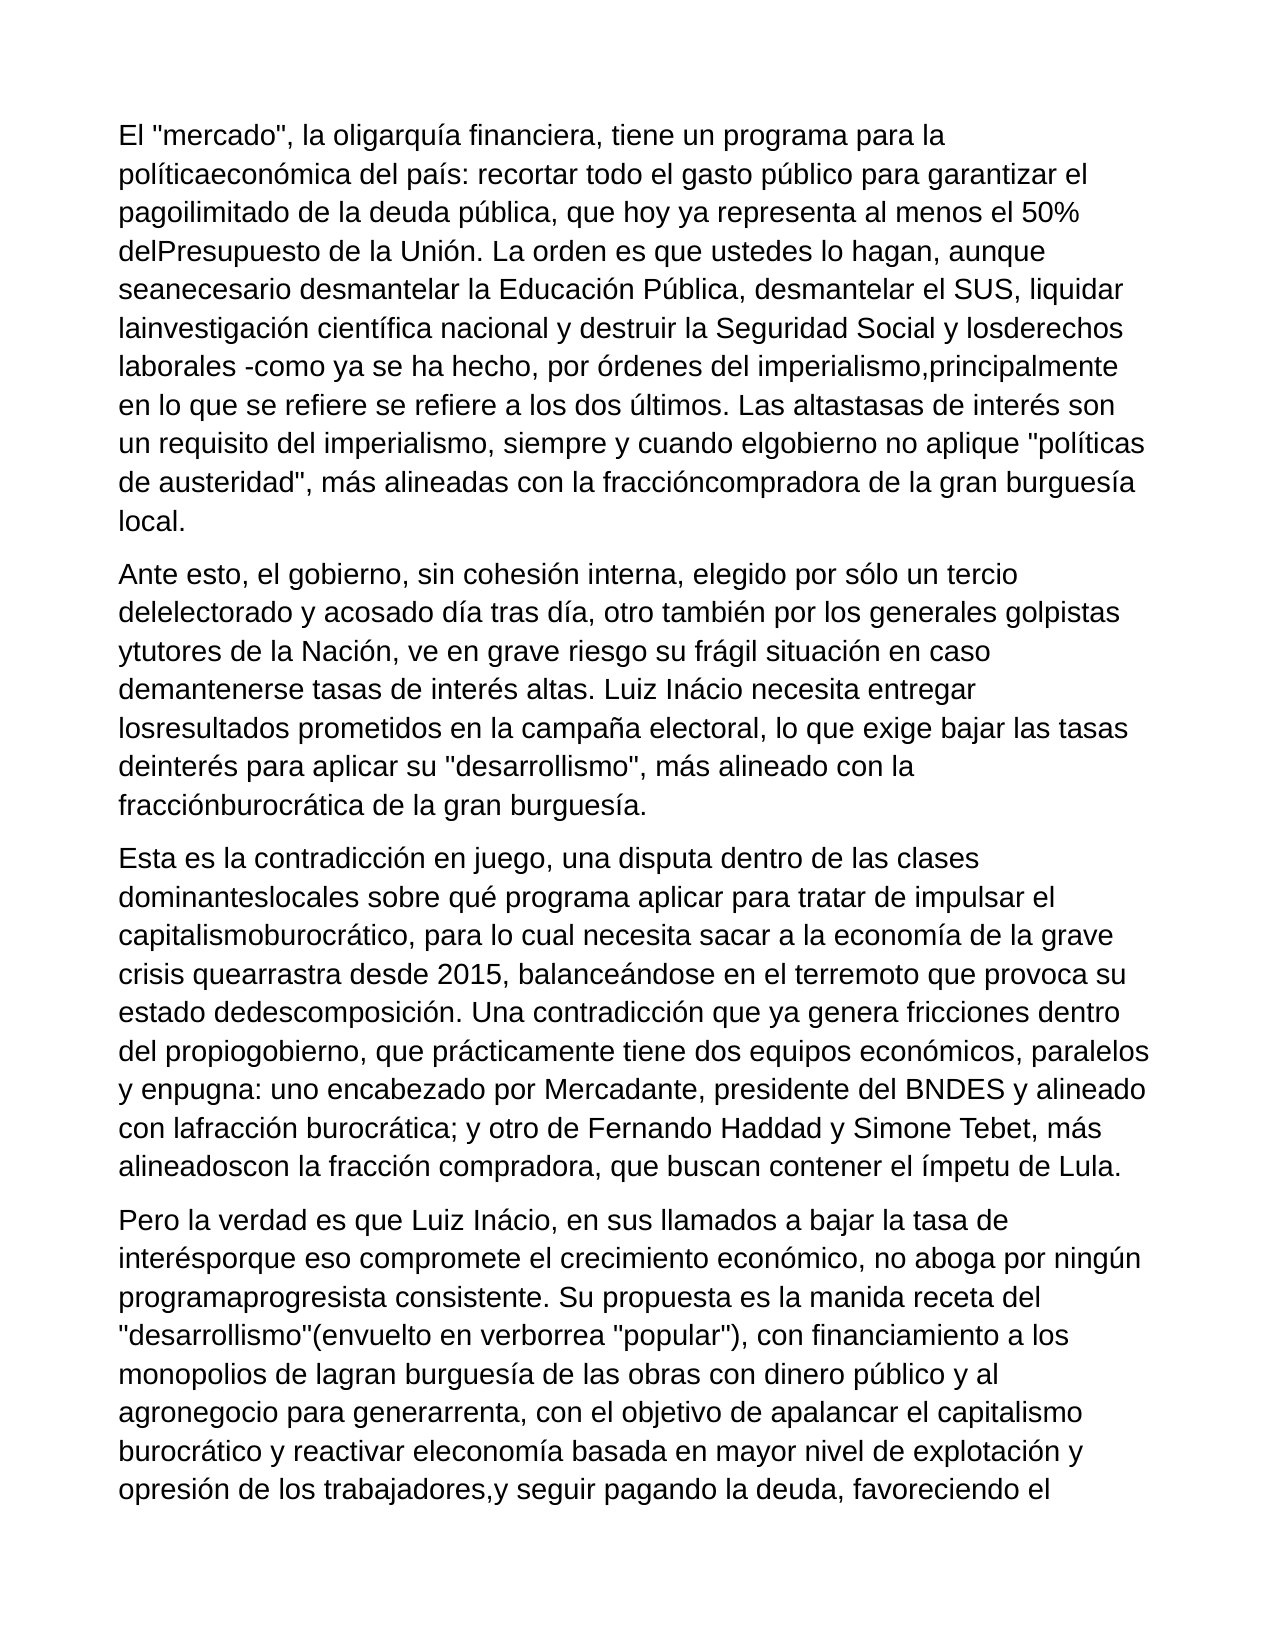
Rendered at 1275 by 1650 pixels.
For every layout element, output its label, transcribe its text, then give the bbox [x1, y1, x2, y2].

text Ante esto, el gobierno, sin cohesión interna, elegido por sólo un tercio delelectorado y acosado día tras día, otro también por los generales golpistas ytutores de la Nación, ve en grave riesgo su frágil situación en caso demantenerse tasas de interés altas. Luiz Inácio necesita entregar losresultados prometidos en la campaña electoral, lo que exige bajar las tasas deinterés para aplicar su "desarrollismo", más alineado con la fracciónburocrática de la gran burguesía. [118, 557, 1157, 821]
text Esta es la contradicción en juego, una disputa dentro de las clases dominanteslocales sobre qué programa aplicar para tratar de impulsar el capitalismoburocrático, para lo cual necesita sacar a la economía de la grave crisis quearrastra desde 2015, balanceándose en el terremoto que provoca su estado dedescomposición. Una contradicción que ya genera fricciones dentro del propiogobierno, que prácticamente tiene dos equipos económicos, paralelos y enpugna: uno encabezado por Mercadante, presidente del BNDES y alineado con lafracción burocrática; y otro de Fernando Haddad y Simone Tebet, más alineadoscon la fracción compradora, que buscan contener el ímpetu de Lula. [118, 841, 1157, 1183]
text El "mercado", la oligarquía financiera, tiene un programa para la políticaeconómica del país: recortar todo el gasto público para garantizar el pagoilimitado de la deuda pública, que hoy ya representa al menos el 50% delPresupuesto de la Unión. La orden es que ustedes lo hagan, aunque seanecesario desmantelar la Educación Pública, desmantelar el SUS, liquidar lainvestigación científica nacional y destruir la Seguridad Social y losderechos laborales -como ya se ha hecho, por órdenes del imperialismo,principalmente en lo que se refiere se refiere a los dos últimos. Las altastasas de interés son un requisito del imperialismo, siempre y cuando elgobierno no aplique "políticas de austeridad", más alineadas con la fraccióncompradora de la gran burguesía local. [118, 118, 1157, 537]
text Pero la verdad es que Luiz Inácio, en sus llamados a bajar la tasa de interésporque eso compromete el crecimiento económico, no aboga por ningún programaprogresista consistente. Su propuesta es la manida receta del "desarrollismo"(envuelto en verborrea "popular"), con financiamiento a los monopolios de lagran burguesía de las obras con dinero público y al agronegocio para generarrenta, con el objetivo de apalancar el capitalismo burocrático y reactivar eleconomía basada en mayor nivel de explotación y opresión de los trabajadores,y seguir pagando la deuda, favoreciendo el [118, 1202, 1157, 1506]
